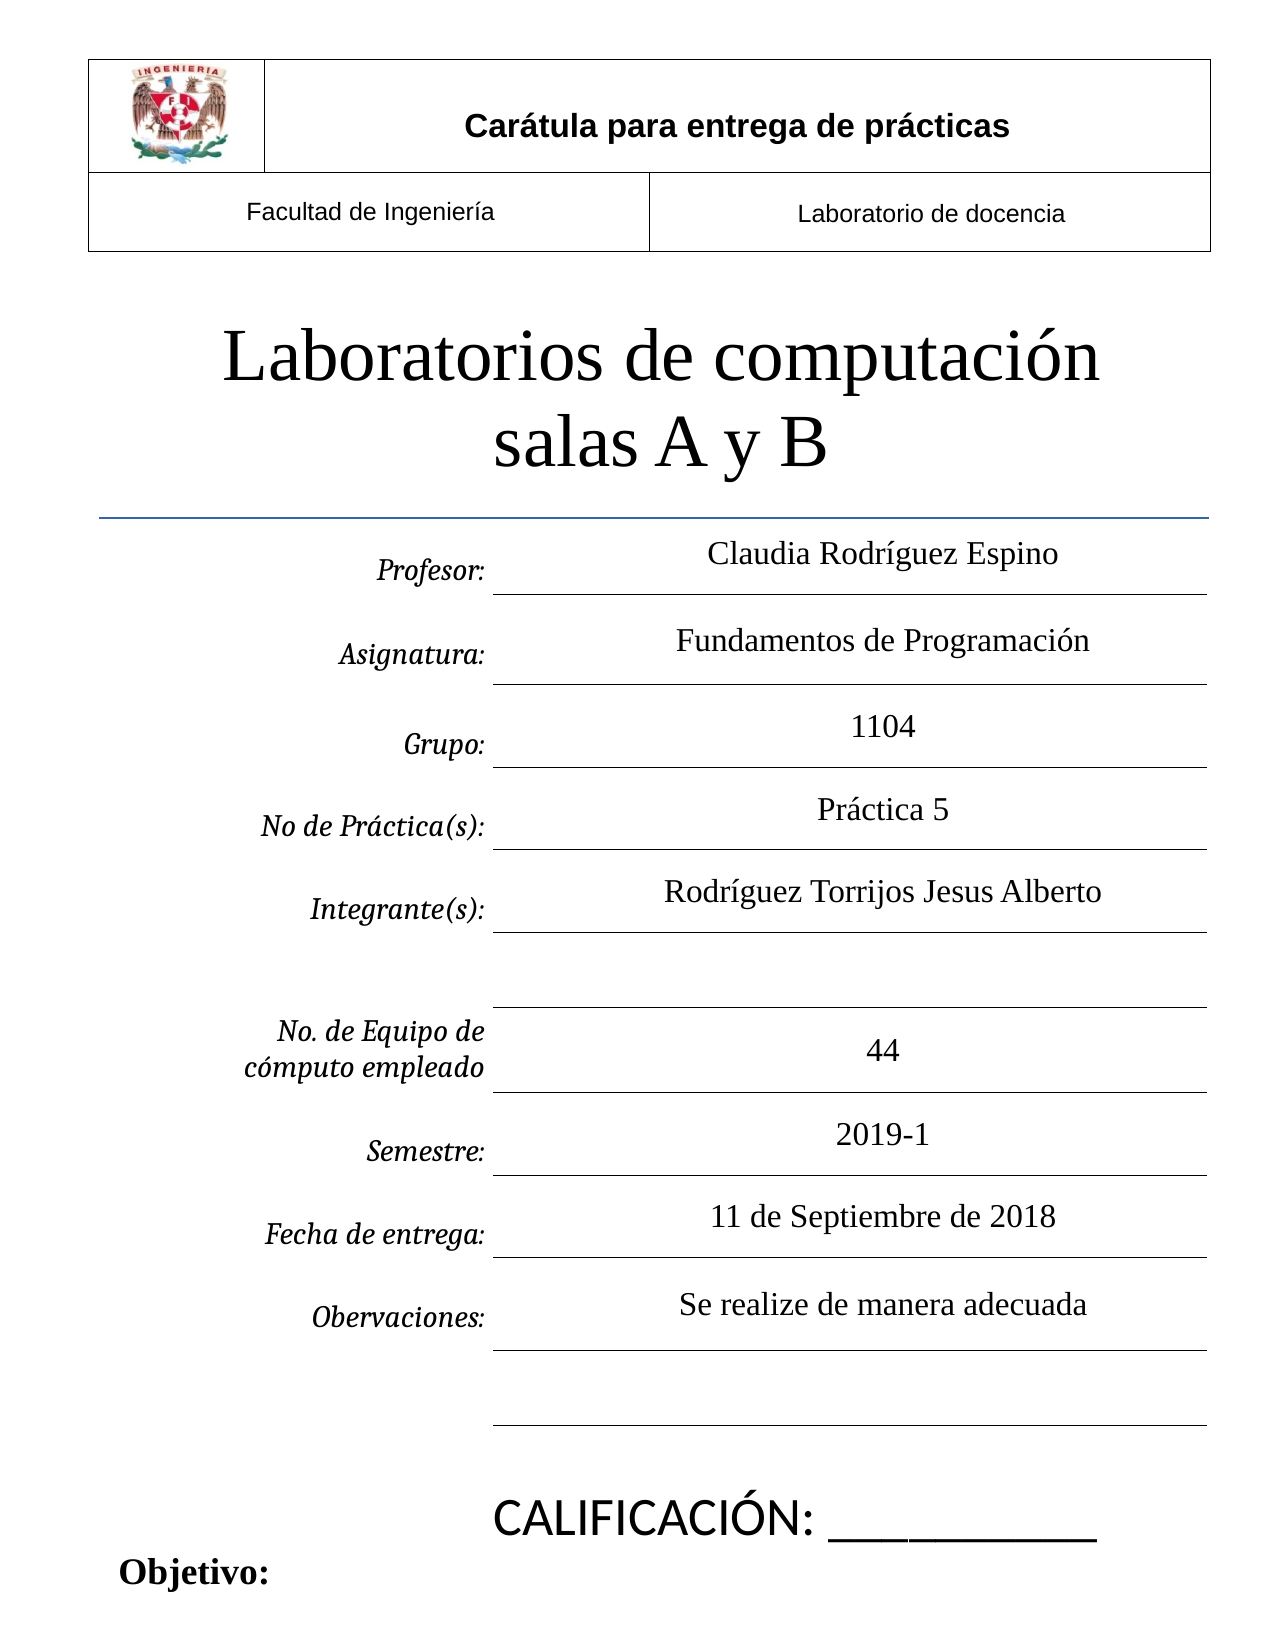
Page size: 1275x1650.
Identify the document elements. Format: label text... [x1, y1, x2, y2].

text Objetivo: [118, 1549, 1205, 1592]
table_cell Facultad de Ingeniería [89, 173, 649, 251]
table_cell Obervaciones: [118, 1257, 493, 1350]
table_cell No de Práctica(s): [118, 766, 493, 849]
table_cell No. de Equipo de cómputo empleado [118, 1007, 493, 1091]
table_header Profesor: [118, 519, 493, 594]
table_cell [118, 1350, 493, 1425]
table_header [89, 60, 264, 172]
table_cell Asignatura: [118, 594, 493, 684]
table_header Claudia Rodríguez Espino [493, 519, 1207, 594]
table_cell Integrante(s): [118, 849, 493, 932]
table_cell Laboratorio de docencia [650, 173, 1210, 251]
table_cell [493, 1351, 1207, 1425]
table_cell Semestre: [118, 1091, 493, 1174]
table_cell Rodríguez Torrijos Jesus Alberto [493, 850, 1207, 932]
text salas A y B [118, 396, 1205, 482]
table_cell 11 de Septiembre de 2018 [493, 1176, 1207, 1257]
table_cell 2019-1 [493, 1093, 1207, 1174]
table_cell 1104 [493, 685, 1207, 766]
text Laboratorios de computación [118, 310, 1205, 396]
table_cell Se realize de manera adecuada [493, 1258, 1207, 1350]
table_cell [118, 932, 493, 1007]
table_header Carátula para entrega de prácticas [265, 60, 1210, 172]
table_cell [493, 933, 1207, 1007]
table_cell Práctica 5 [493, 768, 1207, 849]
table_header [493, 511, 1207, 517]
table_cell Grupo: [118, 684, 493, 766]
table_cell 44 [493, 1008, 1207, 1091]
table_cell Fundamentos de Programación [493, 595, 1207, 684]
table_cell Fecha de entrega: [118, 1175, 493, 1257]
table_header [118, 511, 493, 517]
text CALIFICACIÓN: __________ [118, 1483, 1205, 1549]
